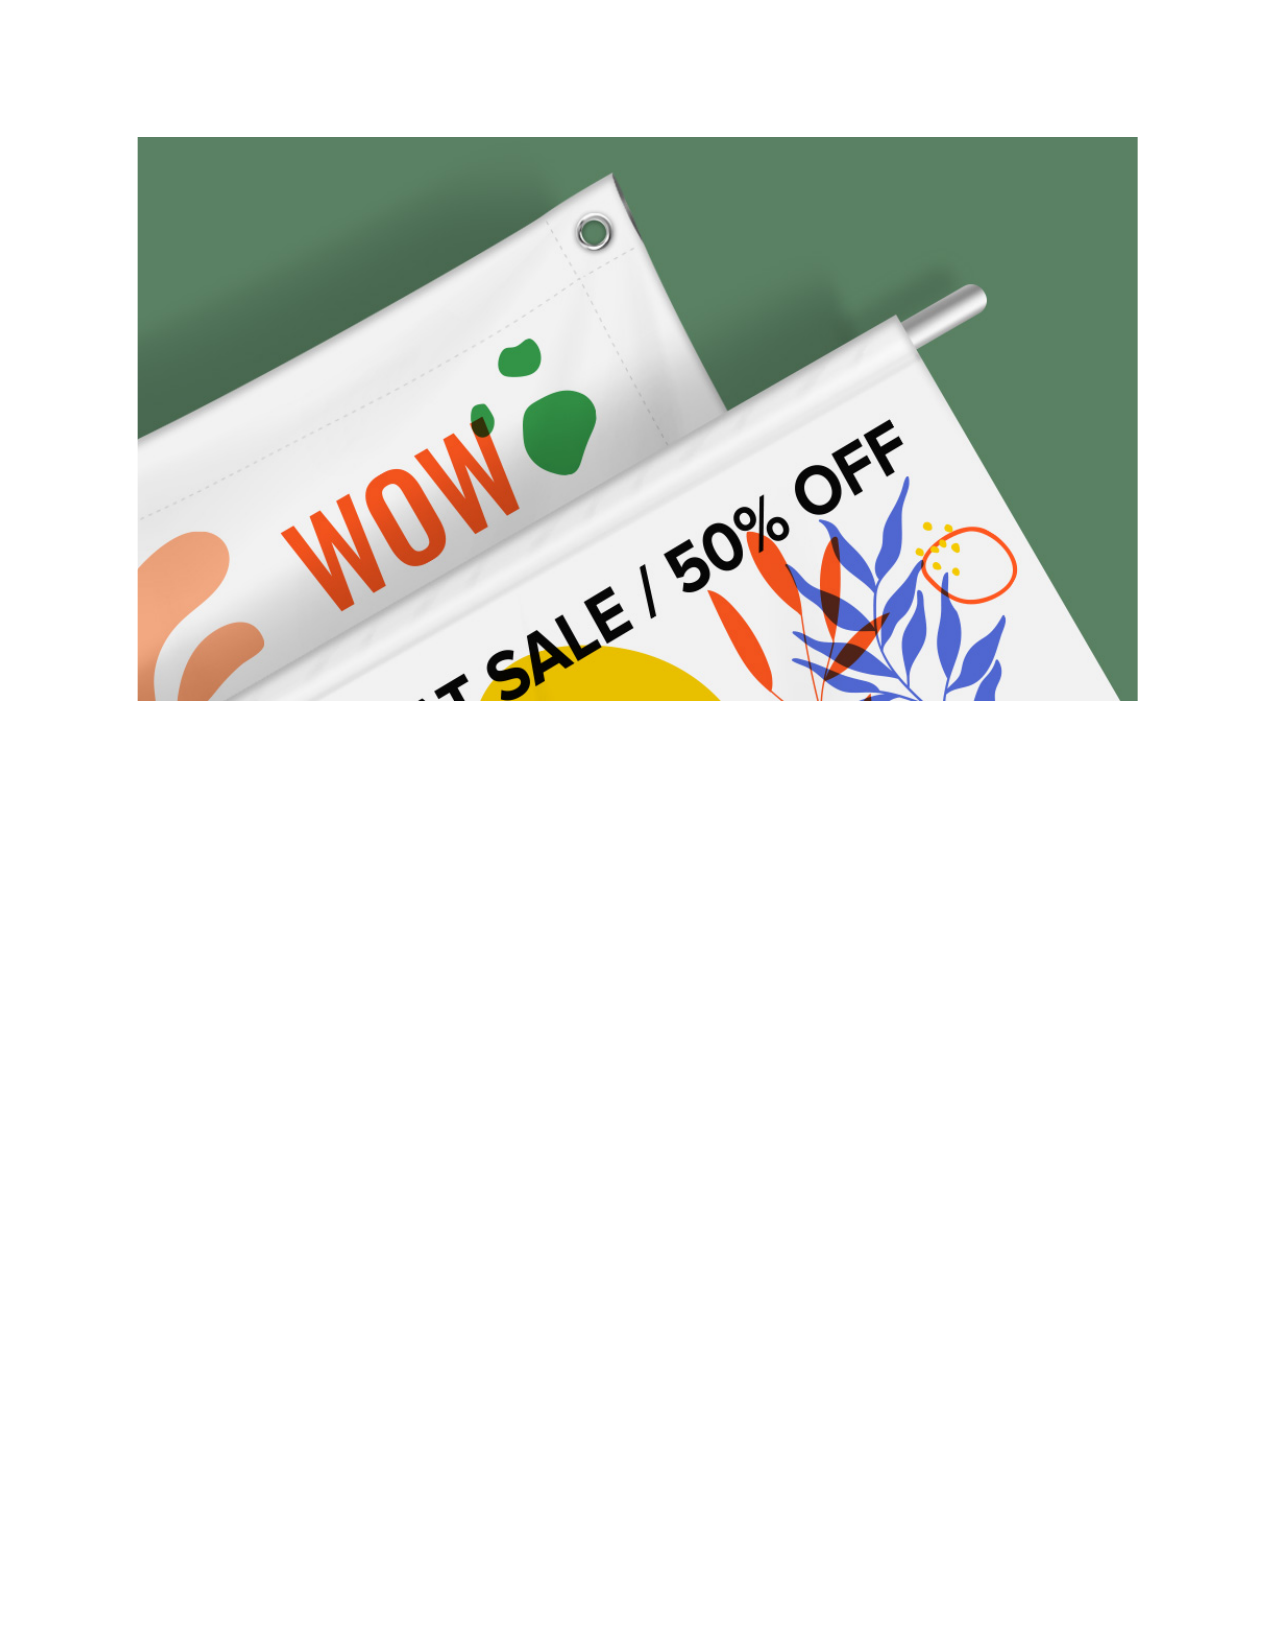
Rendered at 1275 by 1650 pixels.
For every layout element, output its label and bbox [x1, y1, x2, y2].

picture [137, 137, 1138, 701]
